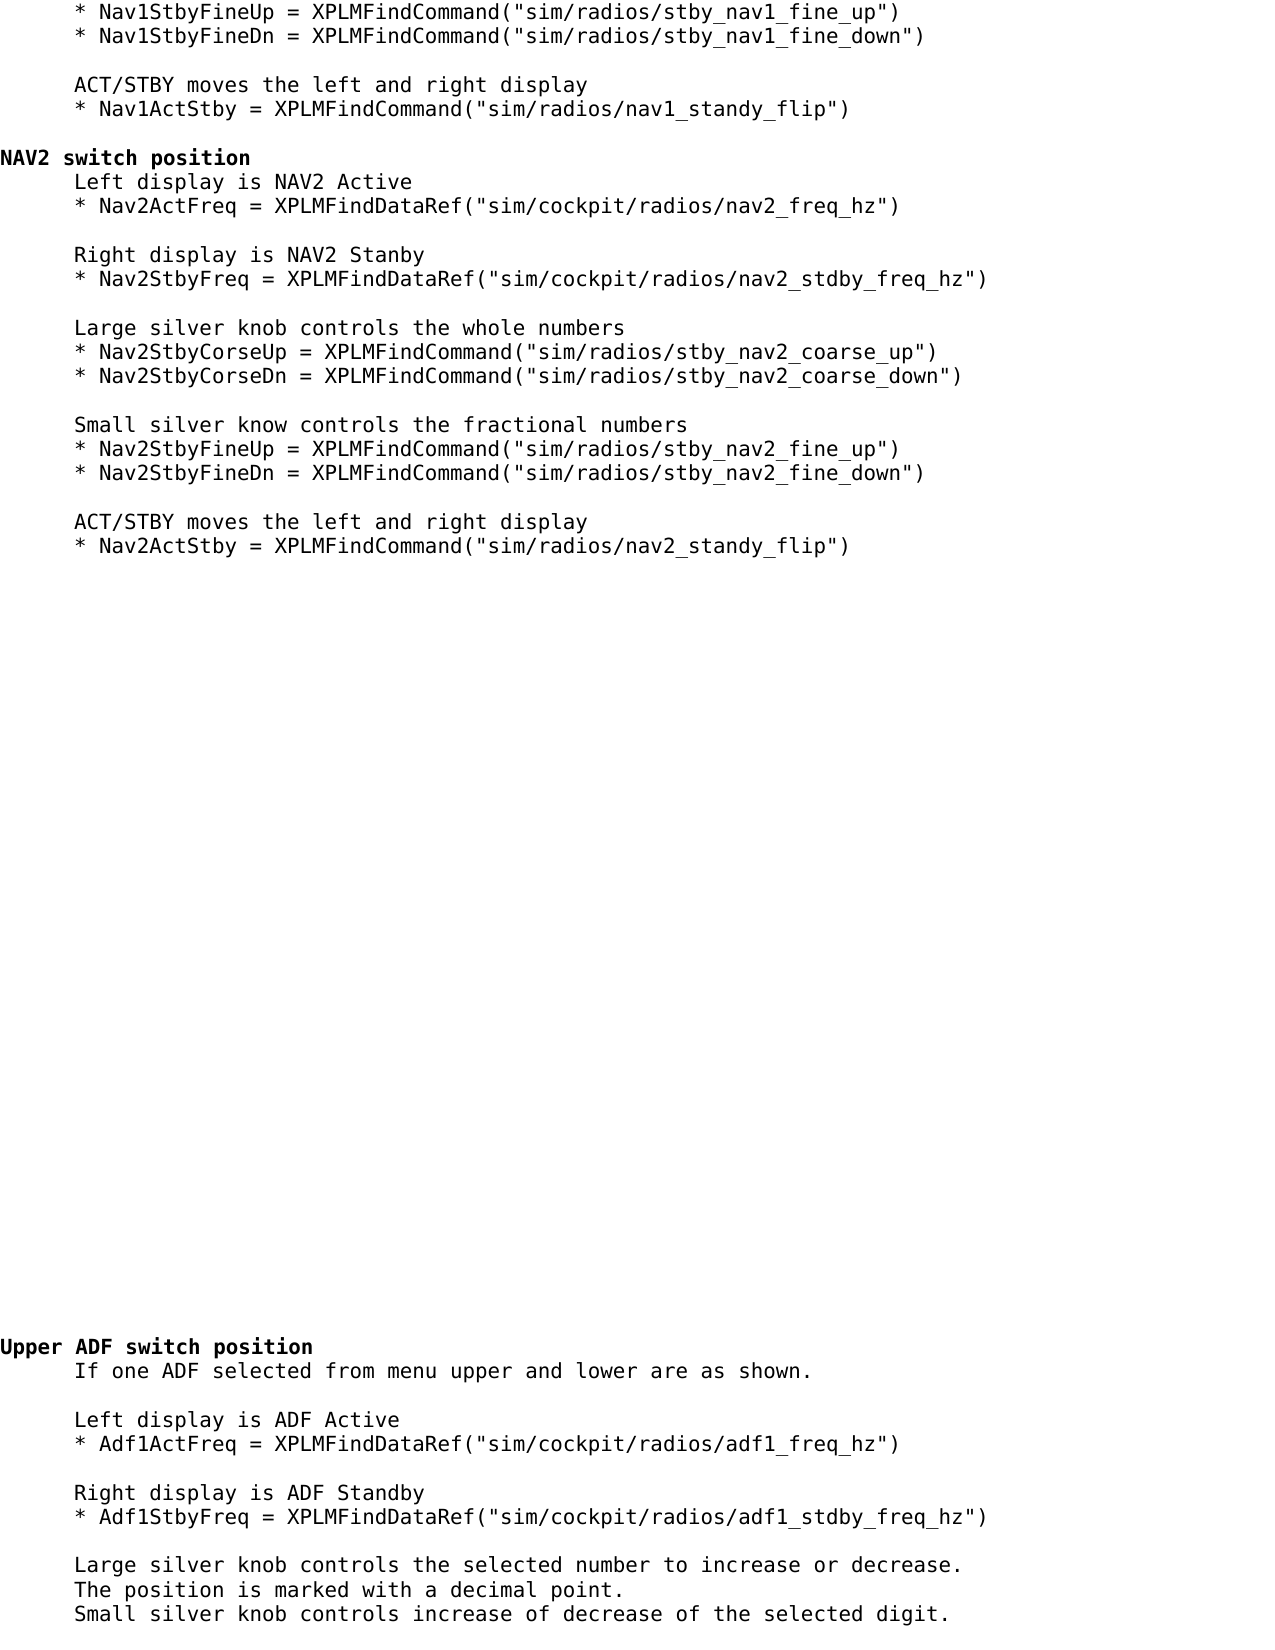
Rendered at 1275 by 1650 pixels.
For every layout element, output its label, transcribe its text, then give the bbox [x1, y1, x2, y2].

text Left display is ADF Active [0, 1408, 1275, 1432]
text ACT/STBY moves the left and right display [0, 510, 1275, 534]
text If one ADF selected from menu upper and lower are as shown. [0, 1359, 1275, 1383]
text Upper ADF switch position [0, 1335, 1275, 1359]
text * Nav1StbyFineDn = XPLMFindCommand("sim/radios/stby_nav1_fine_down") [0, 24, 1275, 48]
text Left display is NAV2 Active [0, 170, 1275, 194]
text ACT/STBY moves the left and right display [0, 73, 1275, 97]
text * Adf1StbyFreq = XPLMFindDataRef("sim/cockpit/radios/adf1_stdby_freq_hz") [0, 1505, 1275, 1529]
text Large silver knob controls the whole numbers [0, 316, 1275, 340]
text * Nav2StbyFineDn = XPLMFindCommand("sim/radios/stby_nav2_fine_down") [0, 461, 1275, 485]
text * Nav1StbyFineUp = XPLMFindCommand("sim/radios/stby_nav1_fine_up") [0, 0, 1275, 24]
text Large silver knob controls the selected number to increase or decrease. [0, 1553, 1275, 1578]
text * Nav2StbyCorseUp = XPLMFindCommand("sim/radios/stby_nav2_coarse_up") [0, 340, 1275, 364]
text The position is marked with a decimal point. [0, 1578, 1275, 1602]
text * Nav2StbyCorseDn = XPLMFindCommand("sim/radios/stby_nav2_coarse_down") [0, 364, 1275, 388]
text Right display is ADF Standby [0, 1481, 1275, 1505]
text * Nav2ActFreq = XPLMFindDataRef("sim/cockpit/radios/nav2_freq_hz") [0, 194, 1275, 218]
text Small silver knob controls increase of decrease of the selected digit. [0, 1602, 1275, 1626]
text * Nav2StbyFreq = XPLMFindDataRef("sim/cockpit/radios/nav2_stdby_freq_hz") [0, 267, 1275, 291]
text * Nav1ActStby = XPLMFindCommand("sim/radios/nav1_standy_flip") [0, 97, 1275, 121]
text * Nav2ActStby = XPLMFindCommand("sim/radios/nav2_standy_flip") [0, 534, 1275, 558]
text Small silver know controls the fractional numbers [0, 413, 1275, 437]
text Right display is NAV2 Stanby [0, 243, 1275, 267]
text * Nav2StbyFineUp = XPLMFindCommand("sim/radios/stby_nav2_fine_up") [0, 437, 1275, 461]
text * Adf1ActFreq = XPLMFindDataRef("sim/cockpit/radios/adf1_freq_hz") [0, 1432, 1275, 1456]
text NAV2 switch position [0, 146, 1275, 170]
